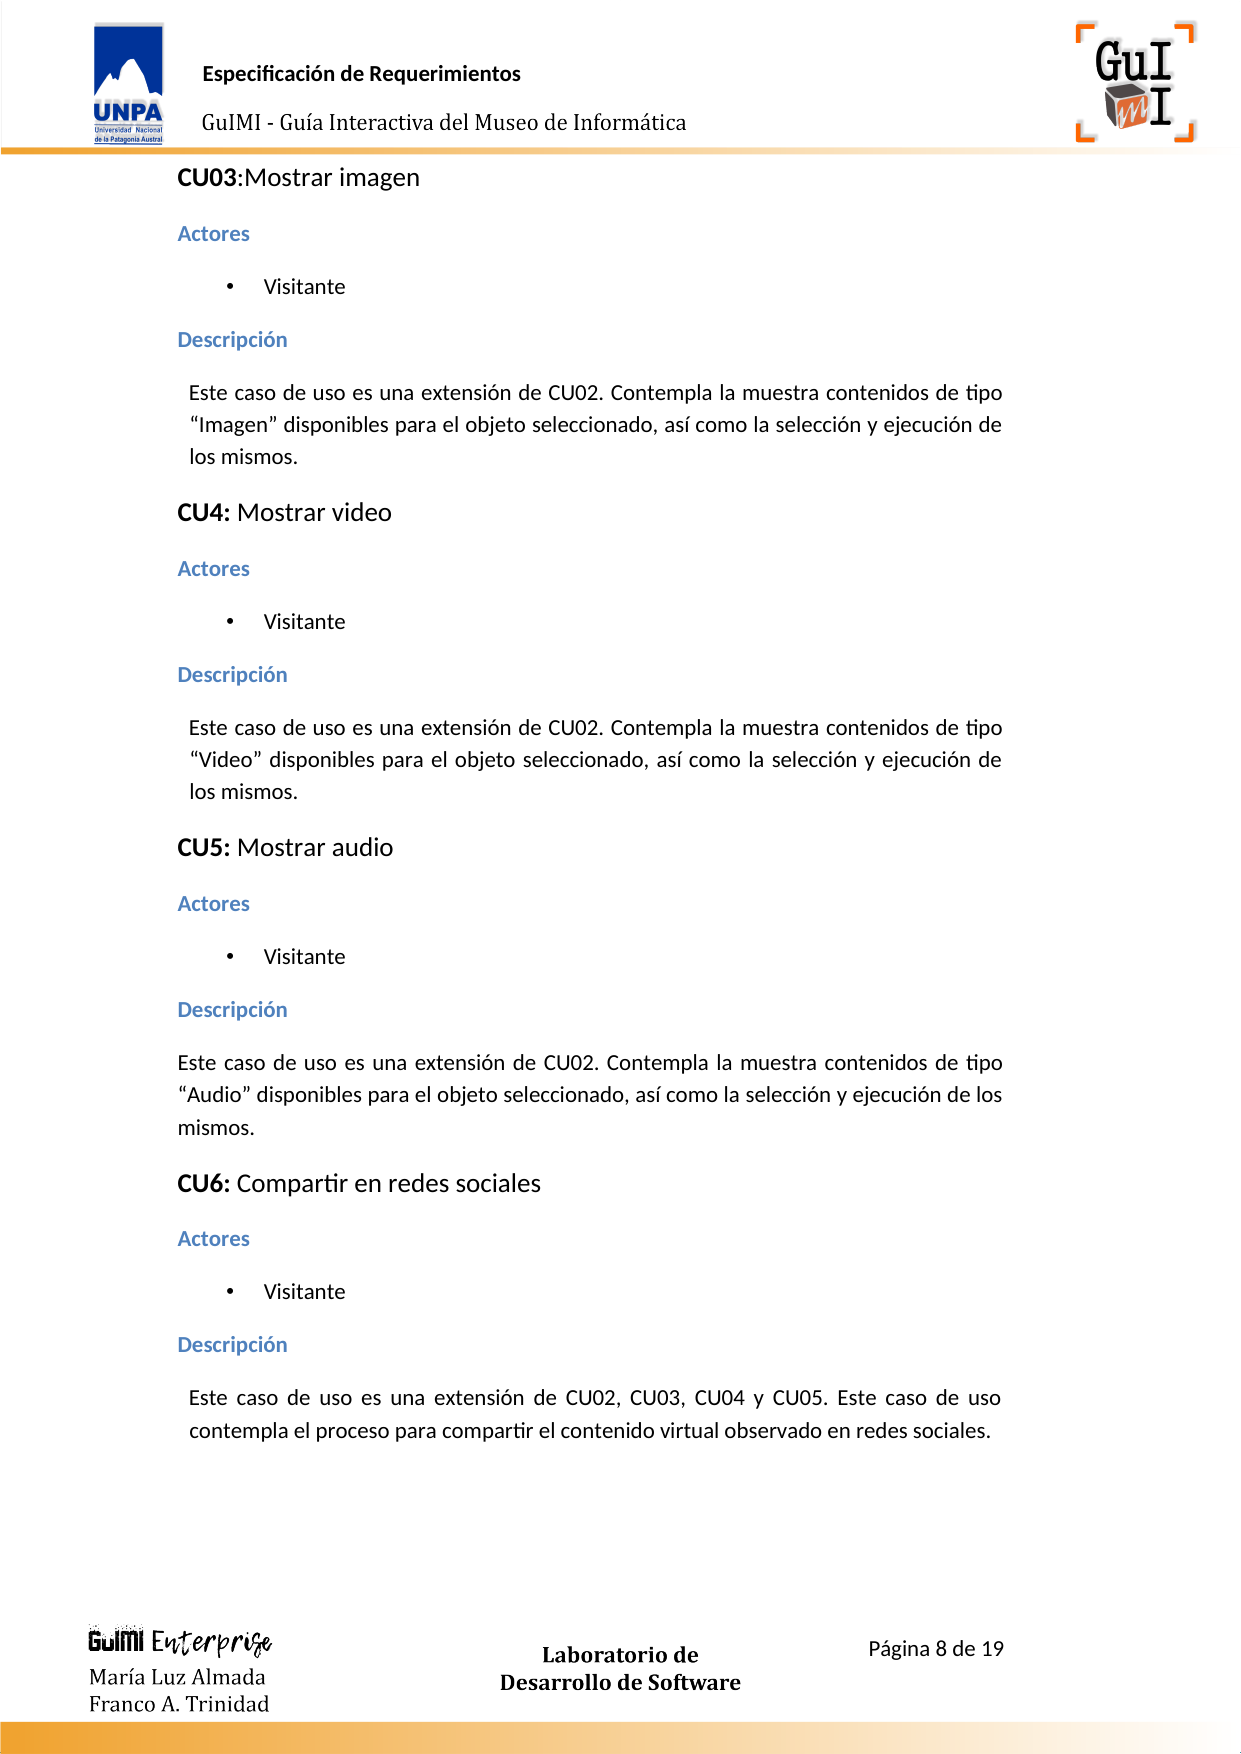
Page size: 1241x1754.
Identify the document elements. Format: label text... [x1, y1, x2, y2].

text CU4: Mostrar video [177, 495, 1004, 528]
text CU5: Mostrar audio [177, 831, 1004, 863]
list Visitante [226, 272, 1004, 300]
text Descripción [177, 660, 1004, 688]
list Visitante [226, 942, 1004, 970]
text Descripción [177, 1331, 1004, 1358]
list Visitante [226, 607, 1004, 635]
text Descripción [177, 325, 1004, 353]
text Actores [177, 219, 1004, 247]
picture [0, 1613, 1241, 1754]
subtitle Este caso de uso es una extensión de CU02. Contempla la muestra contenidos de tipo “Audio” disponibles para el objeto seleccionado, así como la selección y ejecución de los mismos. [177, 1048, 1004, 1141]
text Actores [177, 554, 1004, 582]
text Este caso de uso es una extensión de CU02. Contempla la muestra contenidos de tipo “Video” disponibles para el objeto seleccionado, así como la selección y ejecución de los mismos. [188, 713, 1004, 806]
text CU6: Compartir en redes sociales [177, 1166, 1004, 1199]
subtitle CU03:Mostrar imagen [177, 160, 1004, 193]
list Visitante [226, 1277, 1004, 1306]
text Este caso de uso es una extensión de CU02. Contempla la muestra contenidos de tipo “Imagen” disponibles para el objeto seleccionado, así como la selección y ejecución de los mismos. [188, 378, 1004, 470]
text Actores [177, 1224, 1004, 1252]
text Descripción [177, 995, 1004, 1023]
text Este caso de uso es una extensión de CU02, CU03, CU04 y CU05. Este caso de uso contempla el proceso para compartir el contenido virtual observado en redes sociales. [188, 1383, 1004, 1444]
picture [0, 0, 1241, 155]
text Actores [177, 889, 1004, 917]
